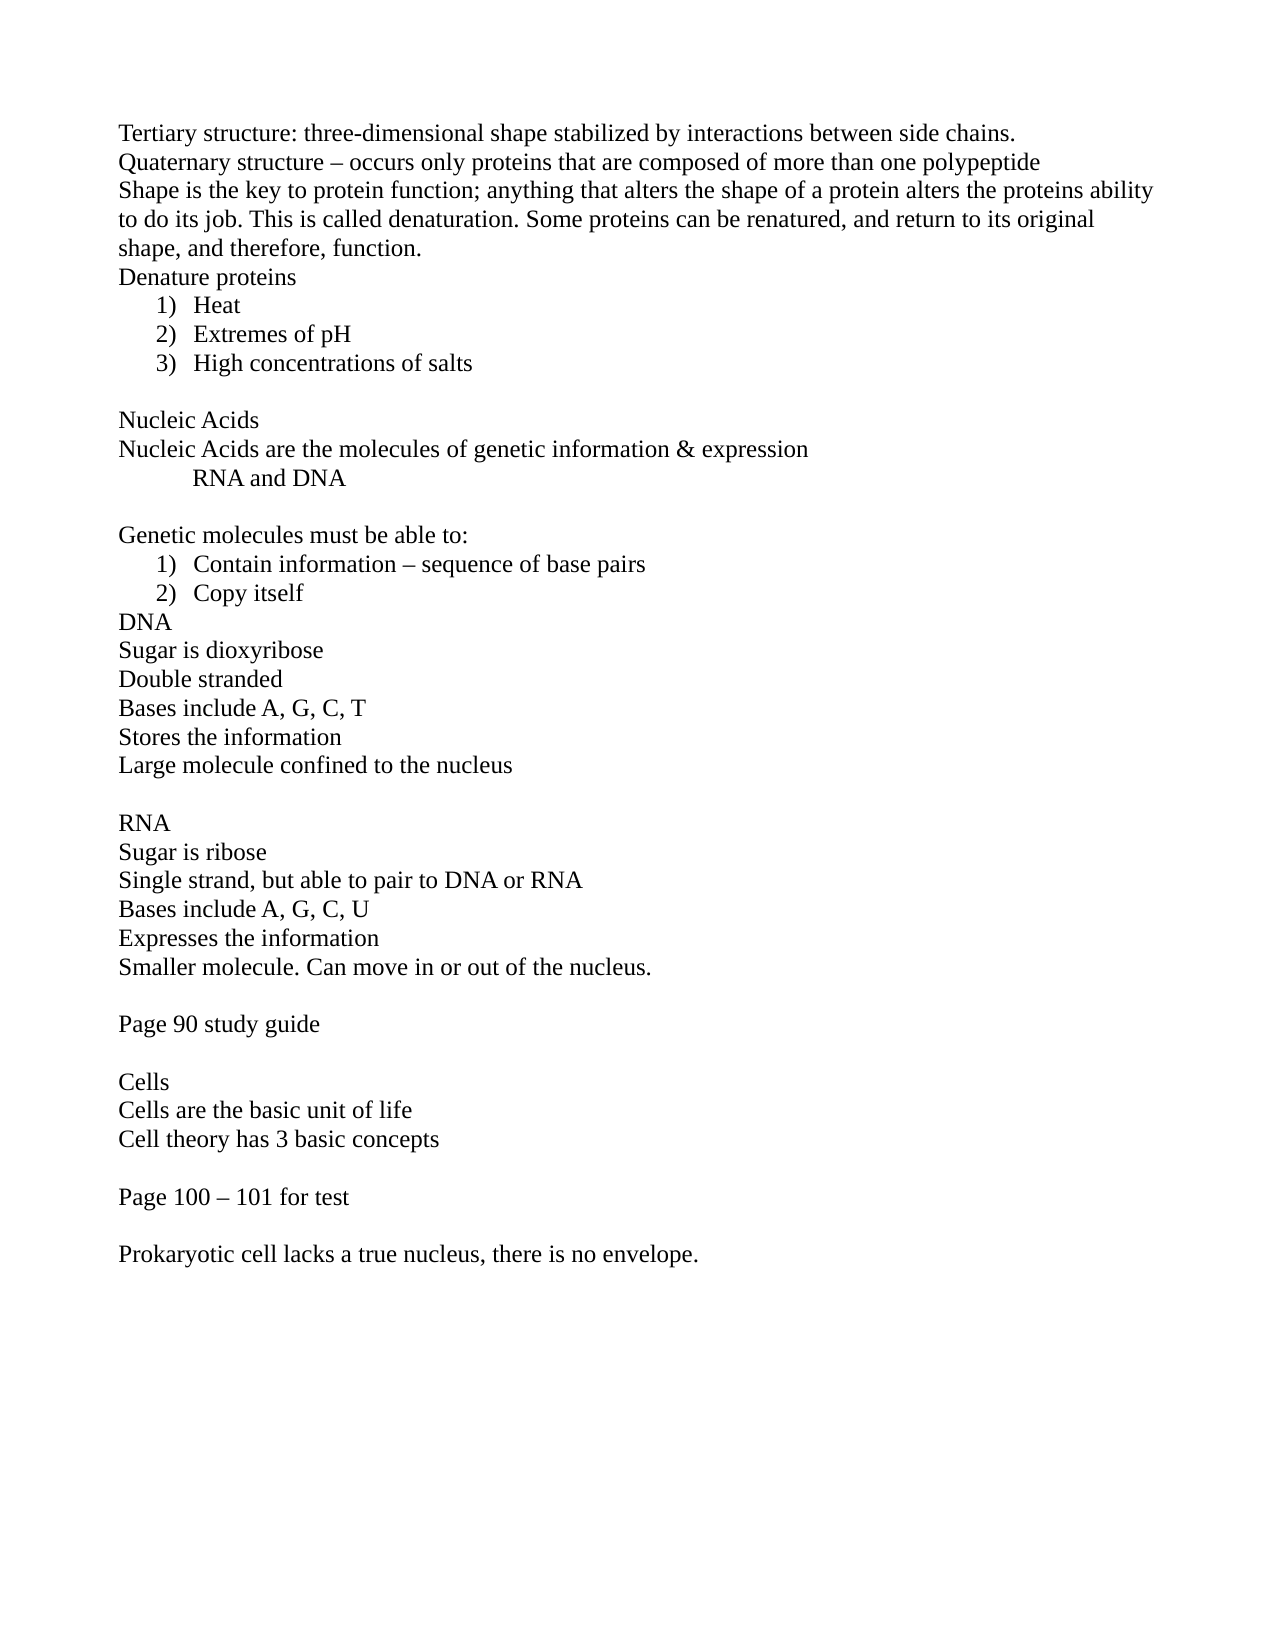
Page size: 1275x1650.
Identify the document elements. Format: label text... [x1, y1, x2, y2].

text Cells [118, 1067, 1157, 1096]
text Shape is the key to protein function; anything that alters the shape of a protein alters the proteins ability to do its job. This is called denaturation. Some proteins can be renatured, and return to its original shape, and therefore, function. [118, 176, 1157, 262]
text Bases include A, G, C, U [118, 894, 1157, 923]
text Tertiary structure: three-dimensional shape stabilized by interactions between side chains. [118, 118, 1157, 147]
text Smaller molecule. Can move in or out of the nucleus. [118, 952, 1157, 981]
text Expresses the information [118, 923, 1157, 952]
text Genetic molecules must be able to: [118, 521, 1157, 549]
text Double stranded [118, 664, 1157, 693]
text Prokaryotic cell lacks a true nucleus, there is no envelope. [118, 1239, 1157, 1268]
text Large molecule confined to the nucleus [118, 751, 1157, 779]
text Single strand, but able to pair to DNA or RNA [118, 866, 1157, 894]
text Bases include A, G, C, T [118, 693, 1157, 722]
text Nucleic Acids [118, 406, 1157, 434]
list Contain information – sequence of base pairs [156, 549, 1157, 578]
text Stores the information [118, 722, 1157, 751]
list Copy itself [156, 578, 1157, 607]
list Heat [156, 291, 1157, 319]
text Page 100 – 101 for test [118, 1182, 1157, 1211]
text RNA [118, 808, 1157, 837]
list Extremes of pH [156, 319, 1157, 348]
text Nucleic Acids are the molecules of genetic information & expression [118, 434, 1157, 463]
text RNA and DNA [118, 463, 1157, 492]
text Quaternary structure – occurs only proteins that are composed of more than one polypeptide [118, 147, 1157, 176]
text Sugar is dioxyribose [118, 636, 1157, 664]
text Sugar is ribose [118, 837, 1157, 866]
text Cells are the basic unit of life [118, 1096, 1157, 1124]
text Denature proteins [118, 262, 1157, 291]
text Page 90 study guide [118, 1009, 1157, 1038]
text Cell theory has 3 basic concepts [118, 1124, 1157, 1153]
list High concentrations of salts [156, 348, 1157, 377]
text DNA [118, 607, 1157, 636]
